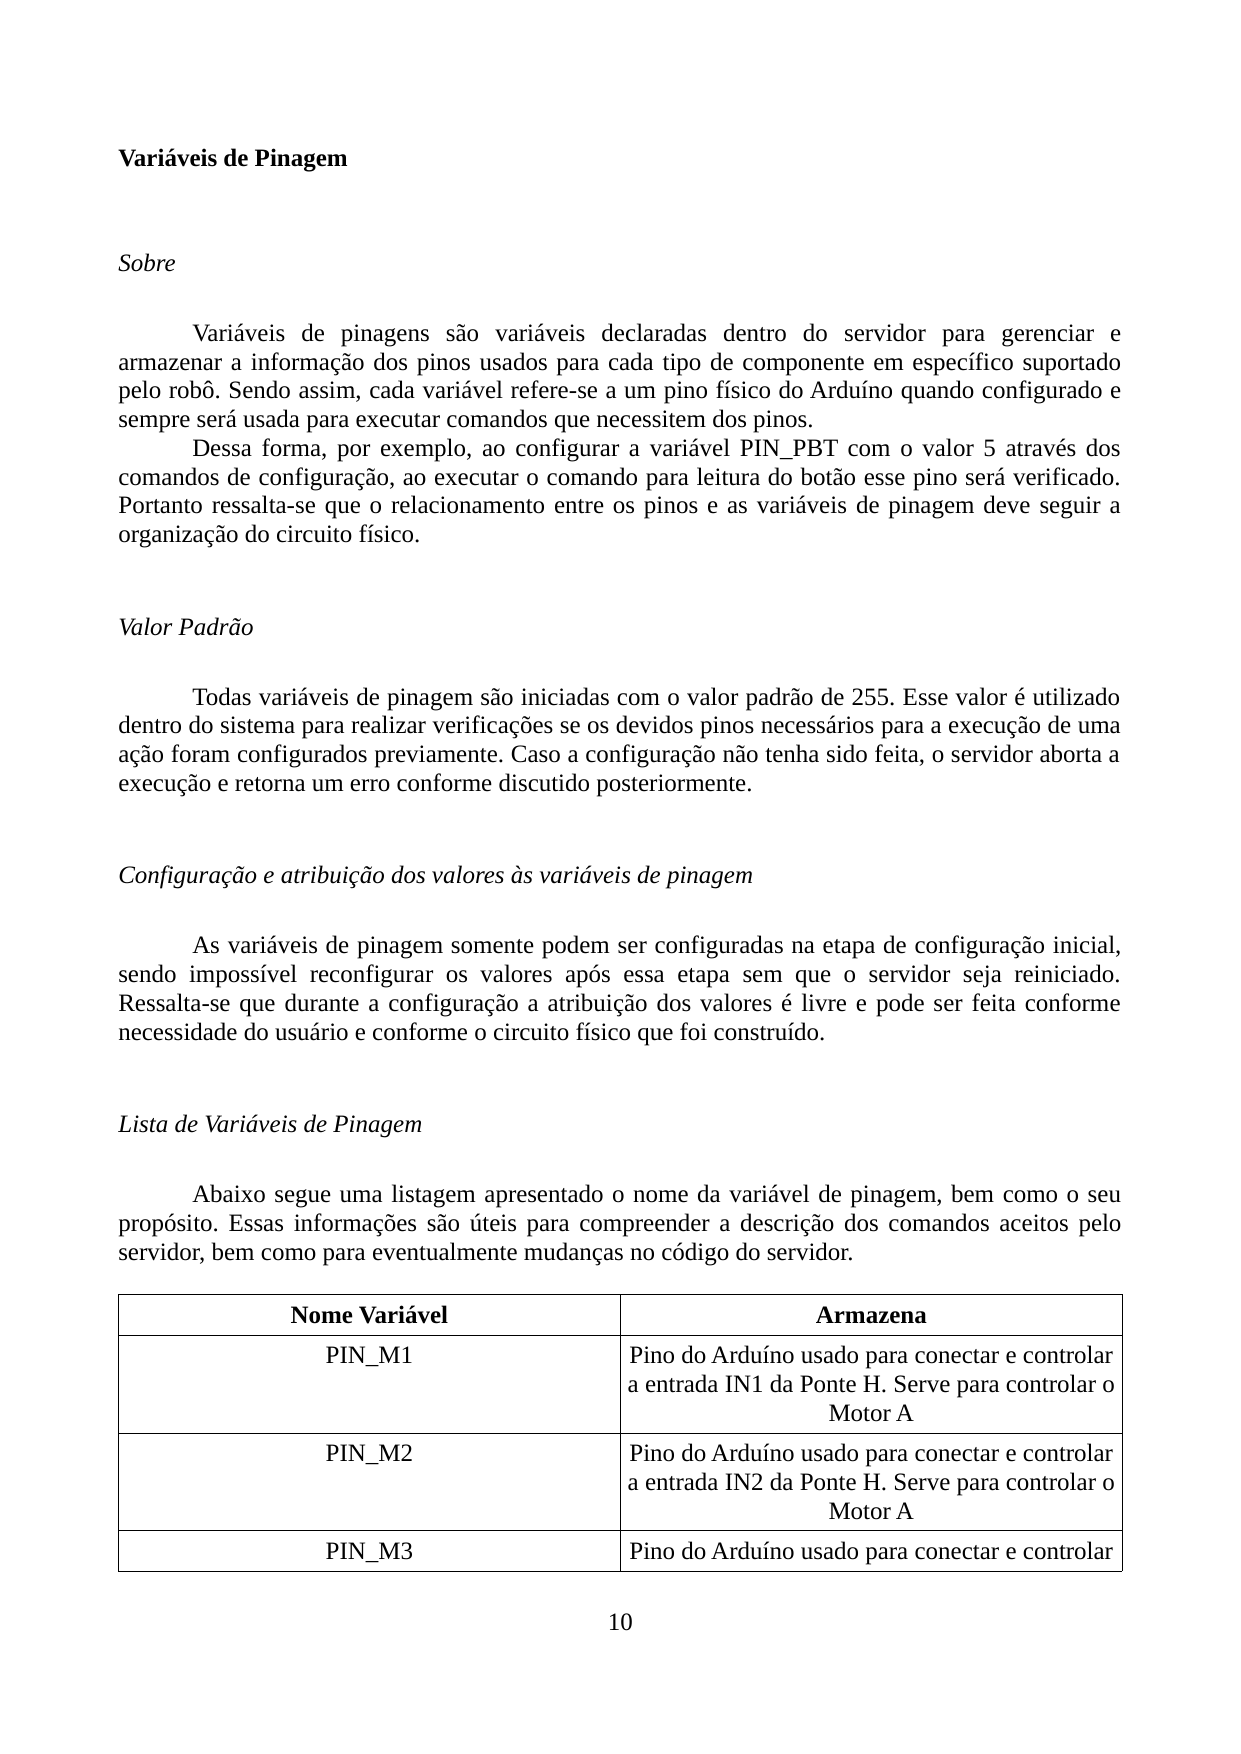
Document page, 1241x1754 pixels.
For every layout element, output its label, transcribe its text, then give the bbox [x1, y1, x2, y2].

text Todas variáveis de pinagem são iniciadas com o valor padrão de 255. Esse valor é utilizado dentro do sistema para realizar verificações se os devidos pinos necessários para a execução de uma ação foram configurados previamente. Caso a configuração não tenha sido feita, o servidor aborta a execução e retorna um erro conforme discutido posteriormente. [118, 682, 1122, 797]
table_cell Pino do Arduíno usado para conectar e controlar a entrada IN2 da Ponte H. Serve para controlar o Motor A [621, 1434, 1122, 1530]
table_cell Pino do Arduíno usado para conectar e controlar [621, 1531, 1122, 1571]
subtitle Configuração e atribuição dos valores às variáveis de pinagem [118, 861, 1122, 889]
text Dessa forma, por exemplo, ao configurar a variável PIN_PBT com o valor 5 através dos comandos de configuração, ao executar o comando para leitura do botão esse pino será verificado. Portanto ressalta-se que o relacionamento entre os pinos e as variáveis de pinagem deve seguir a organização do circuito físico. [118, 433, 1122, 548]
subtitle Lista de Variáveis de Pinagem [118, 1109, 1122, 1138]
table_cell PIN_M2 [119, 1434, 620, 1530]
text Abaixo segue uma listagem apresentado o nome da variável de pinagem, bem como o seu propósito. Essas informações são úteis para compreender a descrição dos comandos aceitos pelo servidor, bem como para eventualmente mudanças no código do servidor. [118, 1179, 1122, 1266]
table_header Armazena [621, 1295, 1122, 1335]
subtitle Sobre [118, 248, 1122, 277]
text As variáveis de pinagem somente podem ser configuradas na etapa de configuração inicial, sendo impossível reconfigurar os valores após essa etapa sem que o servidor seja reiniciado. Ressalta-se que durante a configuração a atribuição dos valores é livre e pode ser feita conforme necessidade do usuário e conforme o circuito físico que foi construído. [118, 931, 1122, 1046]
table_cell PIN_M1 [119, 1336, 620, 1432]
subtitle Valor Padrão [118, 612, 1122, 641]
table_header Nome Variável [119, 1295, 620, 1335]
table_cell PIN_M3 [119, 1531, 620, 1571]
text Variáveis de pinagens são variáveis declaradas dentro do servidor para gerenciar e armazenar a informação dos pinos usados para cada tipo de componente em específico suportado pelo robô. Sendo assim, cada variável refere-se a um pino físico do Arduíno quando configurado e sempre será usada para executar comandos que necessitem dos pinos. [118, 318, 1122, 433]
table_cell Pino do Arduíno usado para conectar e controlar a entrada IN1 da Ponte H. Serve para controlar o Motor A [621, 1336, 1122, 1432]
subtitle Variáveis de Pinagem [118, 143, 1122, 172]
